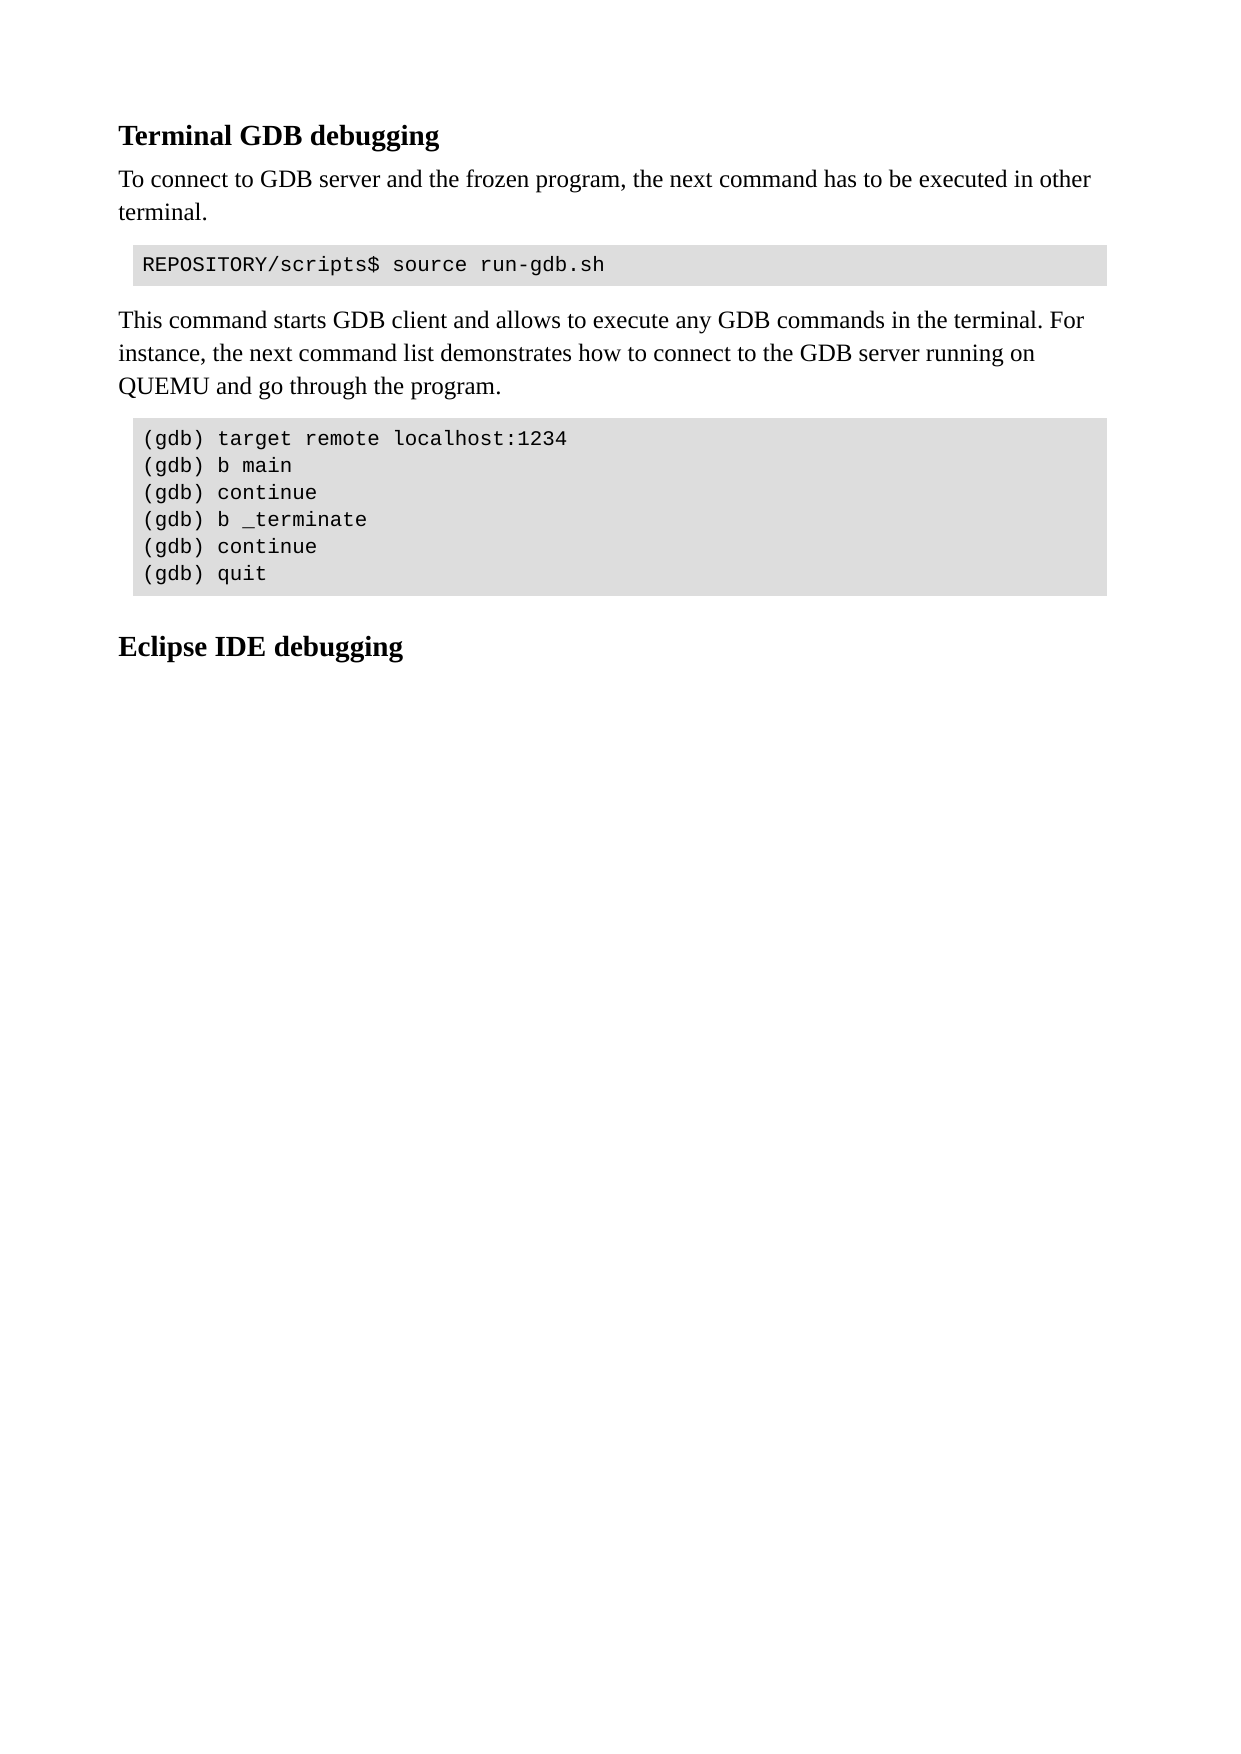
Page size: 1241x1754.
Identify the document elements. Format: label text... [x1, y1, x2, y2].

subtitle Terminal GDB debugging [118, 118, 1122, 152]
text To connect to GDB server and the frozen program, the next command has to be executed in other terminal. [118, 164, 1122, 226]
subtitle Eclipse IDE debugging [118, 629, 1122, 663]
text REPOSITORY/scripts$ source run-gdb.sh [133, 245, 1107, 286]
text (gdb) target remote localhost:1234 (gdb) b main (gdb) continue (gdb) b _terminate (gdb) continue (gdb) quit [133, 418, 1107, 596]
text This command starts GDB client and allows to execute any GDB commands in the terminal. For instance, the next command list demonstrates how to connect to the GDB server running on QUEMU and go through the program. [118, 305, 1122, 400]
